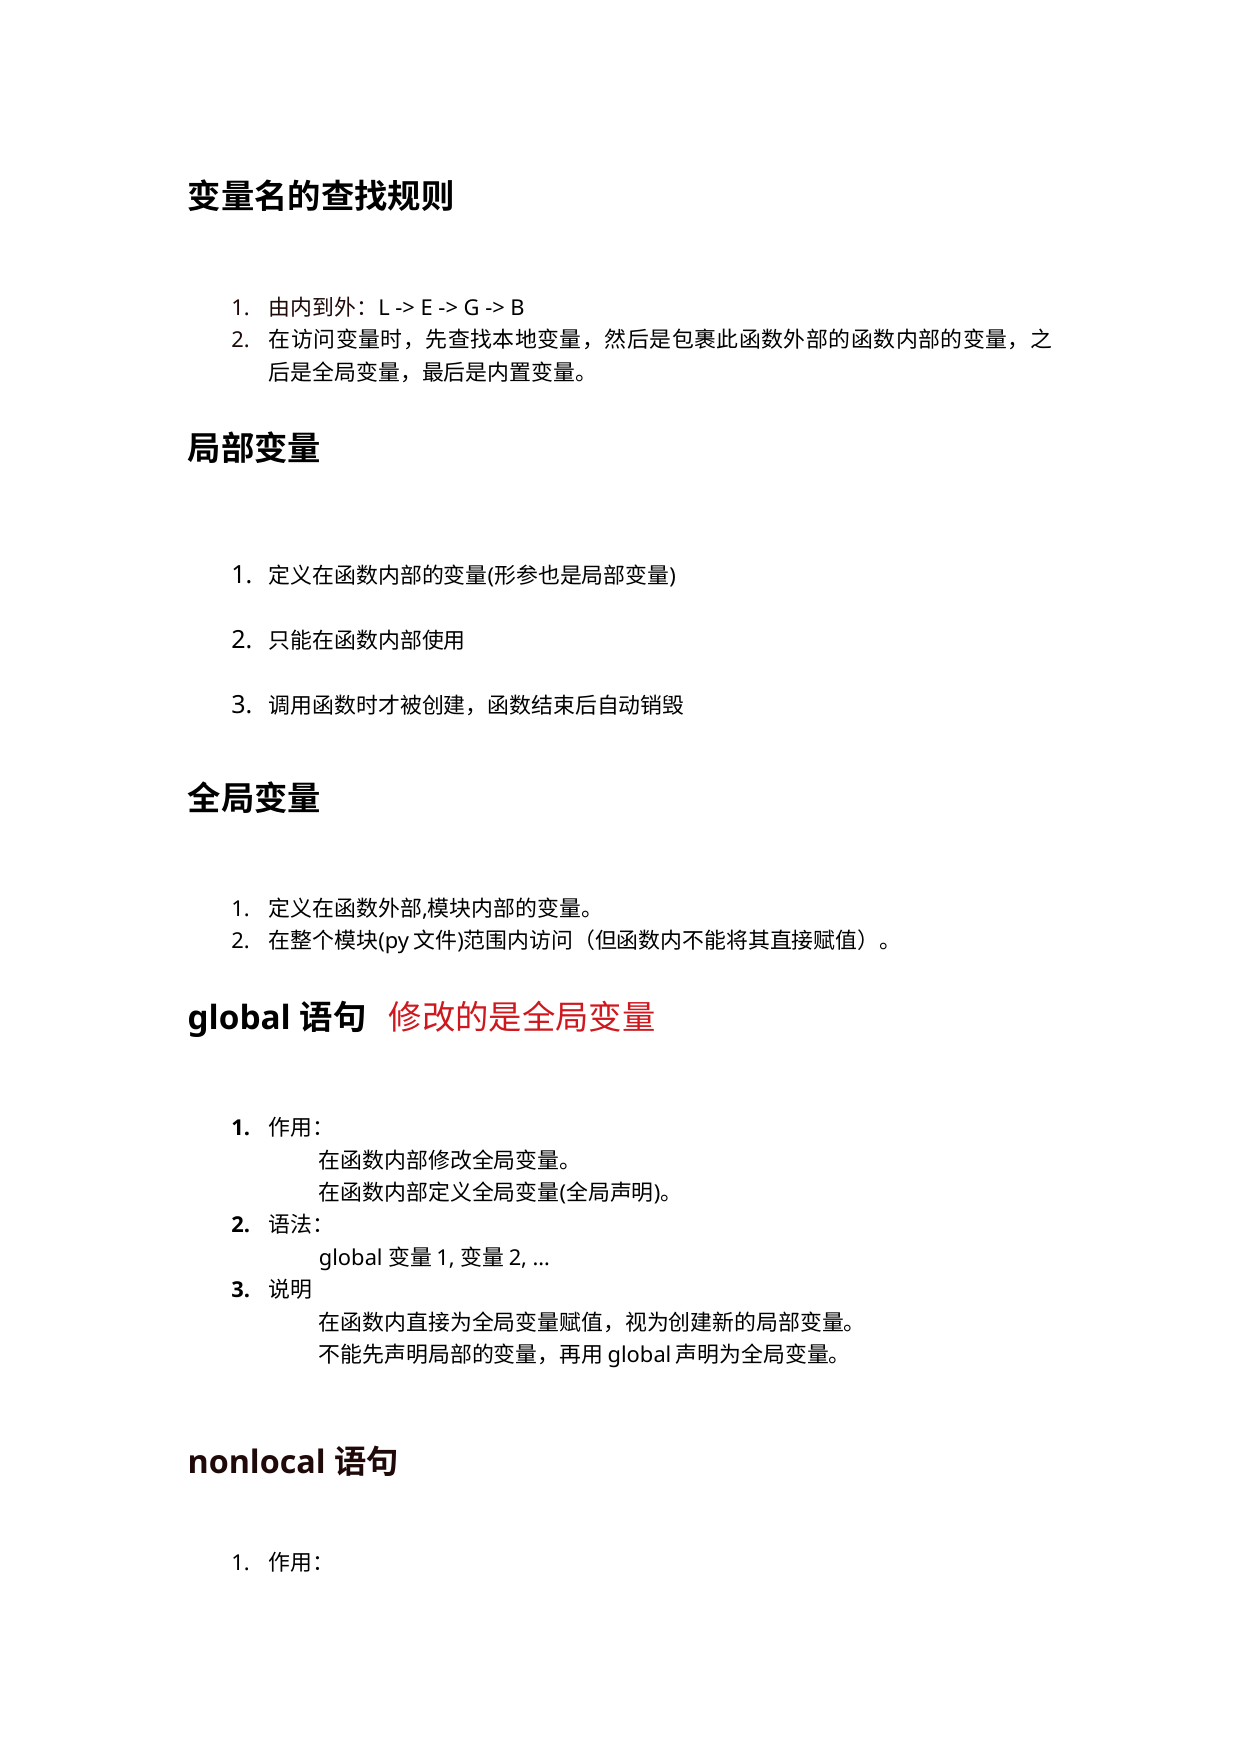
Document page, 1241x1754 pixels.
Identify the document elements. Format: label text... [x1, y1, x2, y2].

list 在访问变量时，先查找本地变量，然后是包裹此函数外部的函数内部的变量，之后是全局变量，最后是内置变量。 [231, 322, 1053, 387]
list 在函数内部修改全局变量。 [319, 1142, 1053, 1175]
list 说明 [231, 1272, 1053, 1305]
list 定义在函数外部,模块内部的变量。 [231, 890, 1053, 923]
list 作用： [231, 1545, 1053, 1577]
subtitle nonlocal 语句 [187, 1427, 1053, 1492]
list 语法： [231, 1207, 1053, 1240]
subtitle 局部变量 [187, 414, 1053, 479]
text 在函数内直接为全局变量赋值，视为创建新的局部变量。 [319, 1305, 1053, 1337]
list 调用函数时才被创建，函数结束后自动销毁 [231, 671, 1053, 736]
list 由内到外：L -> E -> G -> B [231, 289, 1053, 322]
subtitle global 语句 修改的是全局变量 [187, 982, 1053, 1047]
subtitle 全局变量 [187, 763, 1053, 828]
text global 变量1, 变量2, … [275, 1240, 1053, 1272]
subtitle 变量名的查找规则 [187, 162, 1053, 227]
list 定义在函数内部的变量(形参也是局部变量) [231, 541, 1053, 606]
list 作用： [231, 1110, 1053, 1142]
text 不能先声明局部的变量，再用global声明为全局变量。 [319, 1337, 1053, 1370]
list 在整个模块(py文件)范围内访问（但函数内不能将其直接赋值）。 [231, 923, 1053, 955]
list 在函数内部定义全局变量(全局声明)。 [319, 1175, 1053, 1207]
list 只能在函数内部使用 [231, 606, 1053, 671]
